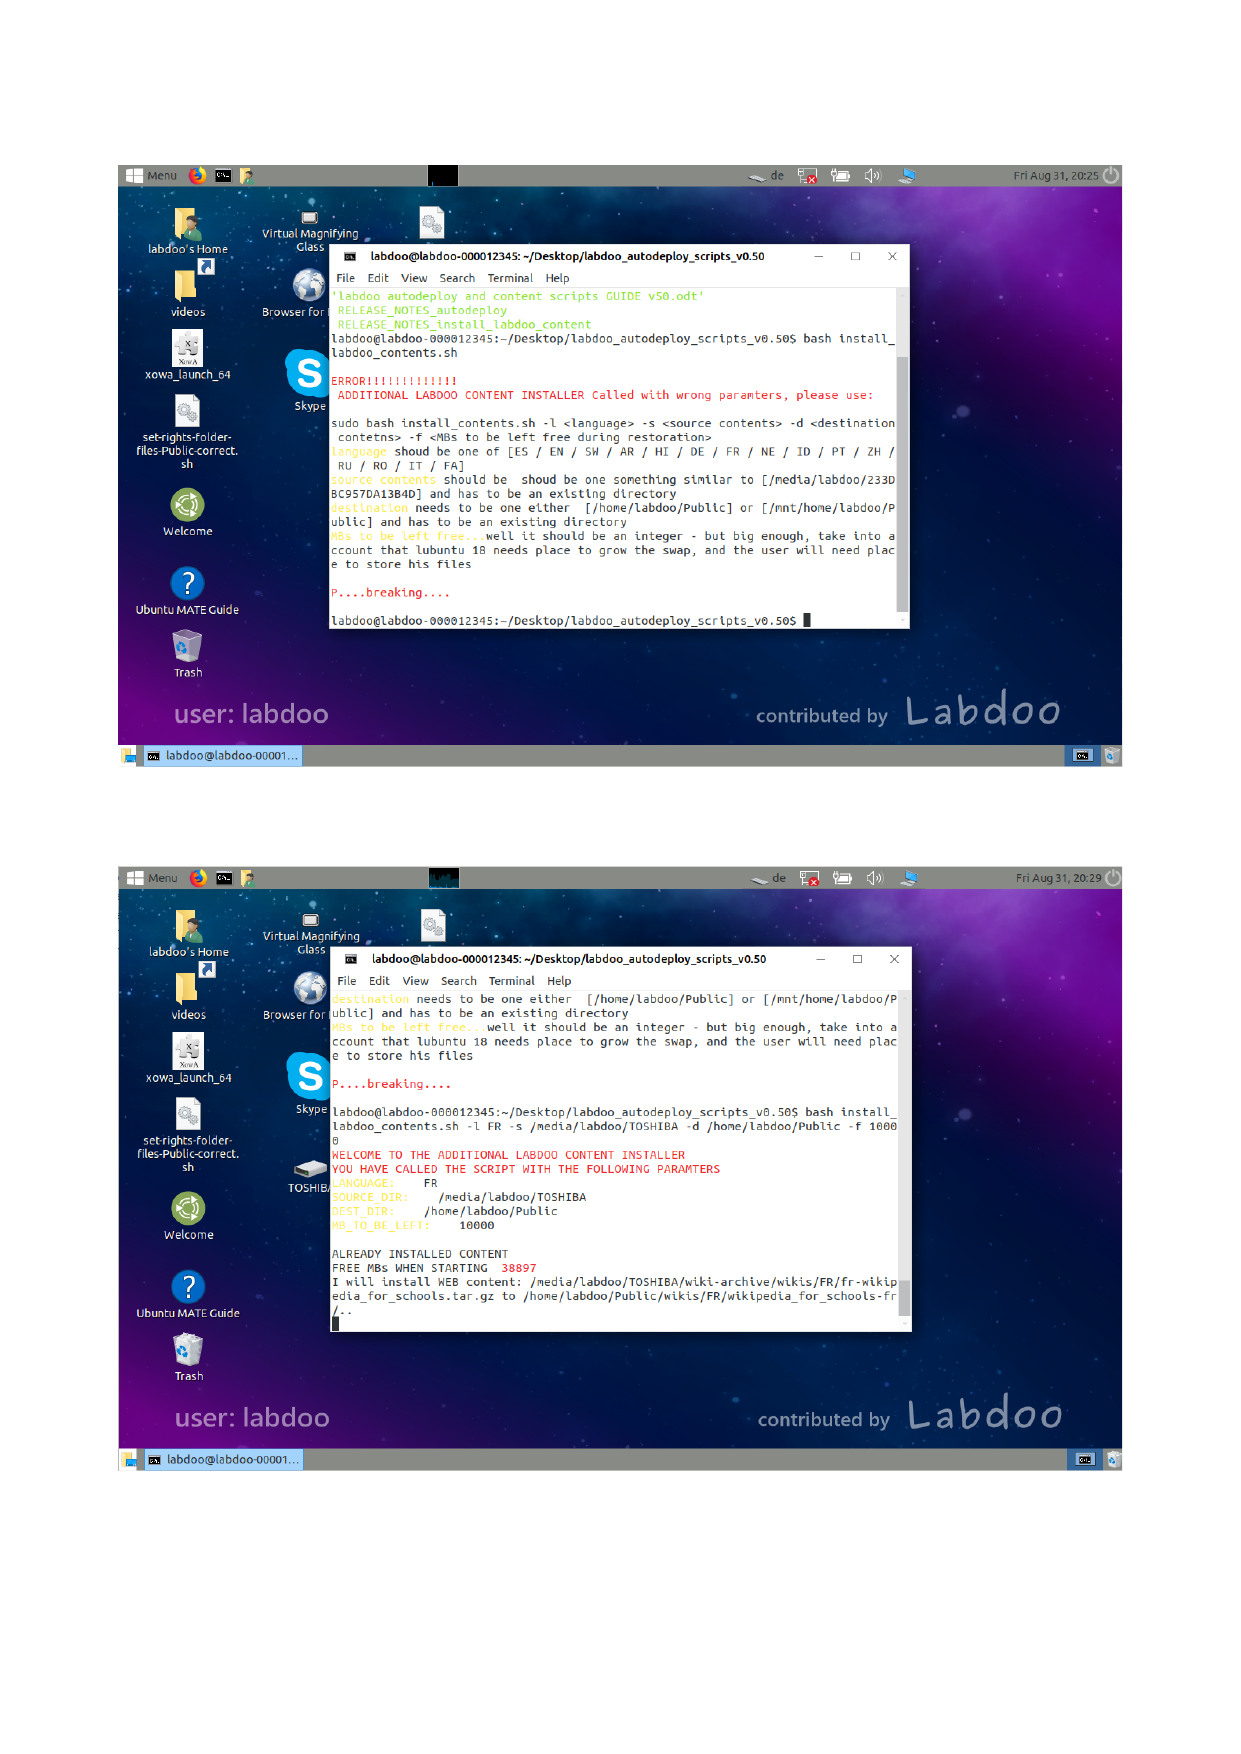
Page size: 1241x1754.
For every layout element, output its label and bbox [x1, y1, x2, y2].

picture [118, 165, 1123, 767]
picture [118, 866, 1123, 1471]
